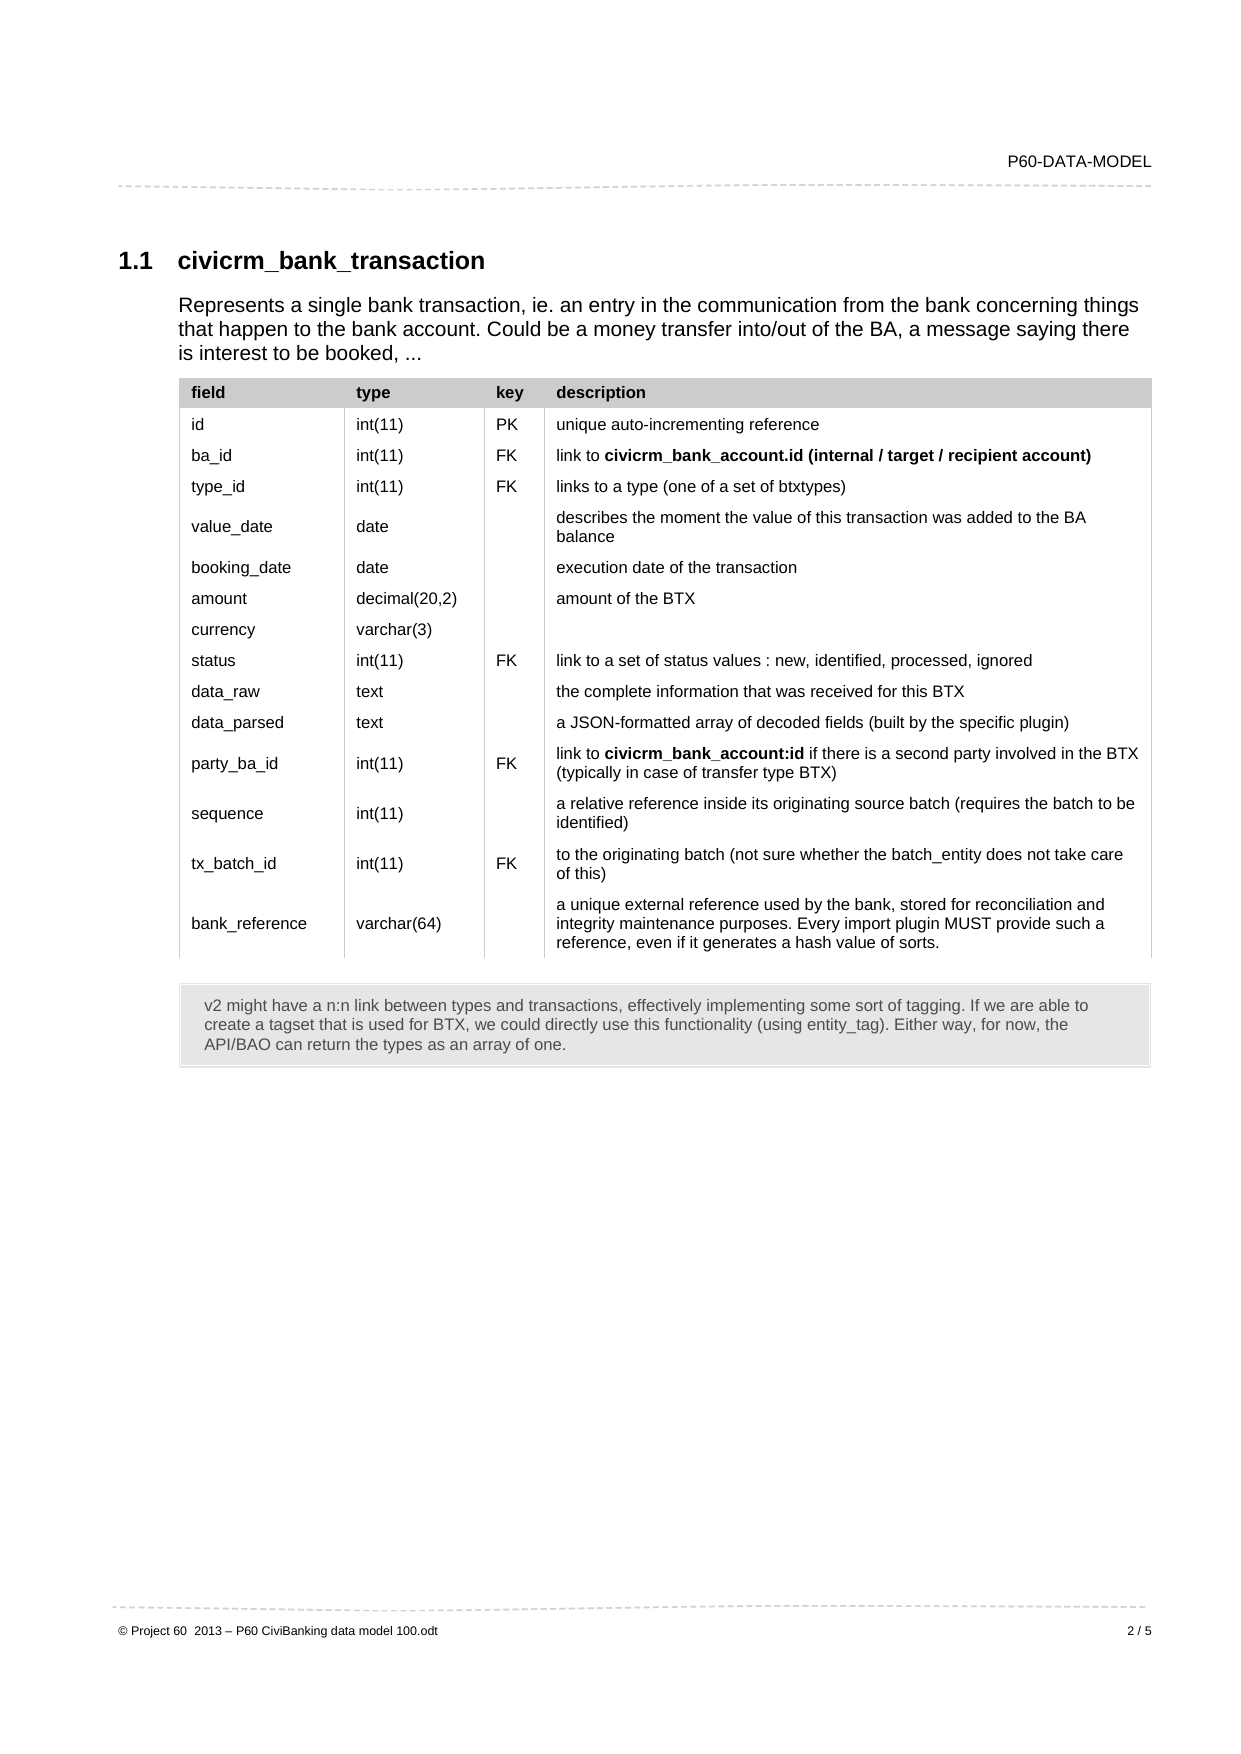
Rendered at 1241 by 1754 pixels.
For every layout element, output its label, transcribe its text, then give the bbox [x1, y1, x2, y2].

table_cell a unique external reference used by the bank, stored for reconciliation and integrity maintenance purposes. Every import plugin MUST provide such a reference, even if it generates a hash value of sorts. [545, 889, 1151, 958]
table_cell int(11) [345, 409, 484, 439]
table_cell ba_id [180, 440, 344, 471]
table_cell [545, 614, 1151, 645]
table_cell int(11) [345, 471, 484, 502]
table_cell to the originating batch (not sure whether the batch_entity does not take care of this) [545, 839, 1151, 889]
table_cell FK [485, 645, 544, 676]
table_cell id [180, 409, 344, 439]
table_cell link to a set of status values : new, identified, processed, ignored [545, 645, 1151, 676]
table_header key [485, 378, 544, 408]
table_cell int(11) [345, 738, 484, 788]
table_cell link to civicrm_bank_account.id (internal / target / recipient account) [545, 440, 1151, 471]
table_cell party_ba_id [180, 738, 344, 788]
table_header description [545, 378, 1151, 408]
table_cell date [345, 502, 484, 552]
table_cell value_date [180, 502, 344, 552]
table_cell PK [485, 409, 544, 439]
table_cell text [345, 707, 484, 738]
table_cell [485, 614, 544, 645]
table_cell date [345, 552, 484, 583]
table_cell text [345, 676, 484, 707]
table_cell int(11) [345, 645, 484, 676]
table_cell [485, 502, 544, 552]
table_cell int(11) [345, 839, 484, 889]
picture [112, 1605, 1146, 1612]
table_cell bank_reference [180, 889, 344, 958]
table_cell [485, 889, 544, 958]
table_cell [485, 788, 544, 838]
table_cell int(11) [345, 788, 484, 838]
table_cell tx_batch_id [180, 839, 344, 889]
table_cell unique auto-incrementing reference [545, 409, 1151, 439]
table_cell [485, 583, 544, 614]
table_cell link to civicrm_bank_account:id if there is a second party involved in the BTX (typically in case of transfer type BTX) [545, 738, 1151, 788]
text Represents a single bank transaction, ie. an entry in the communication from the bank concerning things that happen to the bank account. Could be a money transfer into/out of the BA, a message saying there is interest to be booked, ... [178, 293, 1152, 365]
table_cell amount [180, 583, 344, 614]
table_cell links to a type (one of a set of btxtypes) [545, 471, 1151, 502]
picture [118, 184, 1152, 191]
table_cell data_raw [180, 676, 344, 707]
table_cell describes the moment the value of this transaction was added to the BA balance [545, 502, 1151, 552]
table_cell booking_date [180, 552, 344, 583]
table_header field [180, 378, 344, 408]
table_cell data_parsed [180, 707, 344, 738]
table_cell FK [485, 738, 544, 788]
table_cell type_id [180, 471, 344, 502]
table_cell FK [485, 440, 544, 471]
table_cell [485, 707, 544, 738]
table_cell int(11) [345, 440, 484, 471]
table_cell execution date of the transaction [545, 552, 1151, 583]
table_cell sequence [180, 788, 344, 838]
table_cell amount of the BTX [545, 583, 1151, 614]
table_cell [485, 552, 544, 583]
table_cell the complete information that was received for this BTX [545, 676, 1151, 707]
table_cell decimal(20,2) [345, 583, 484, 614]
table_cell FK [485, 839, 544, 889]
table_cell FK [485, 471, 544, 502]
table_cell a relative reference inside its originating source batch (requires the batch to be identified) [545, 788, 1151, 838]
table_cell a JSON-formatted array of decoded fields (built by the specific plugin) [545, 707, 1151, 738]
table_cell currency [180, 614, 344, 645]
table_cell varchar(64) [345, 889, 484, 958]
table_cell status [180, 645, 344, 676]
table_cell [485, 676, 544, 707]
table_header type [345, 378, 484, 408]
subtitle civicrm_bank_transaction [118, 246, 1152, 275]
table_cell varchar(3) [345, 614, 484, 645]
